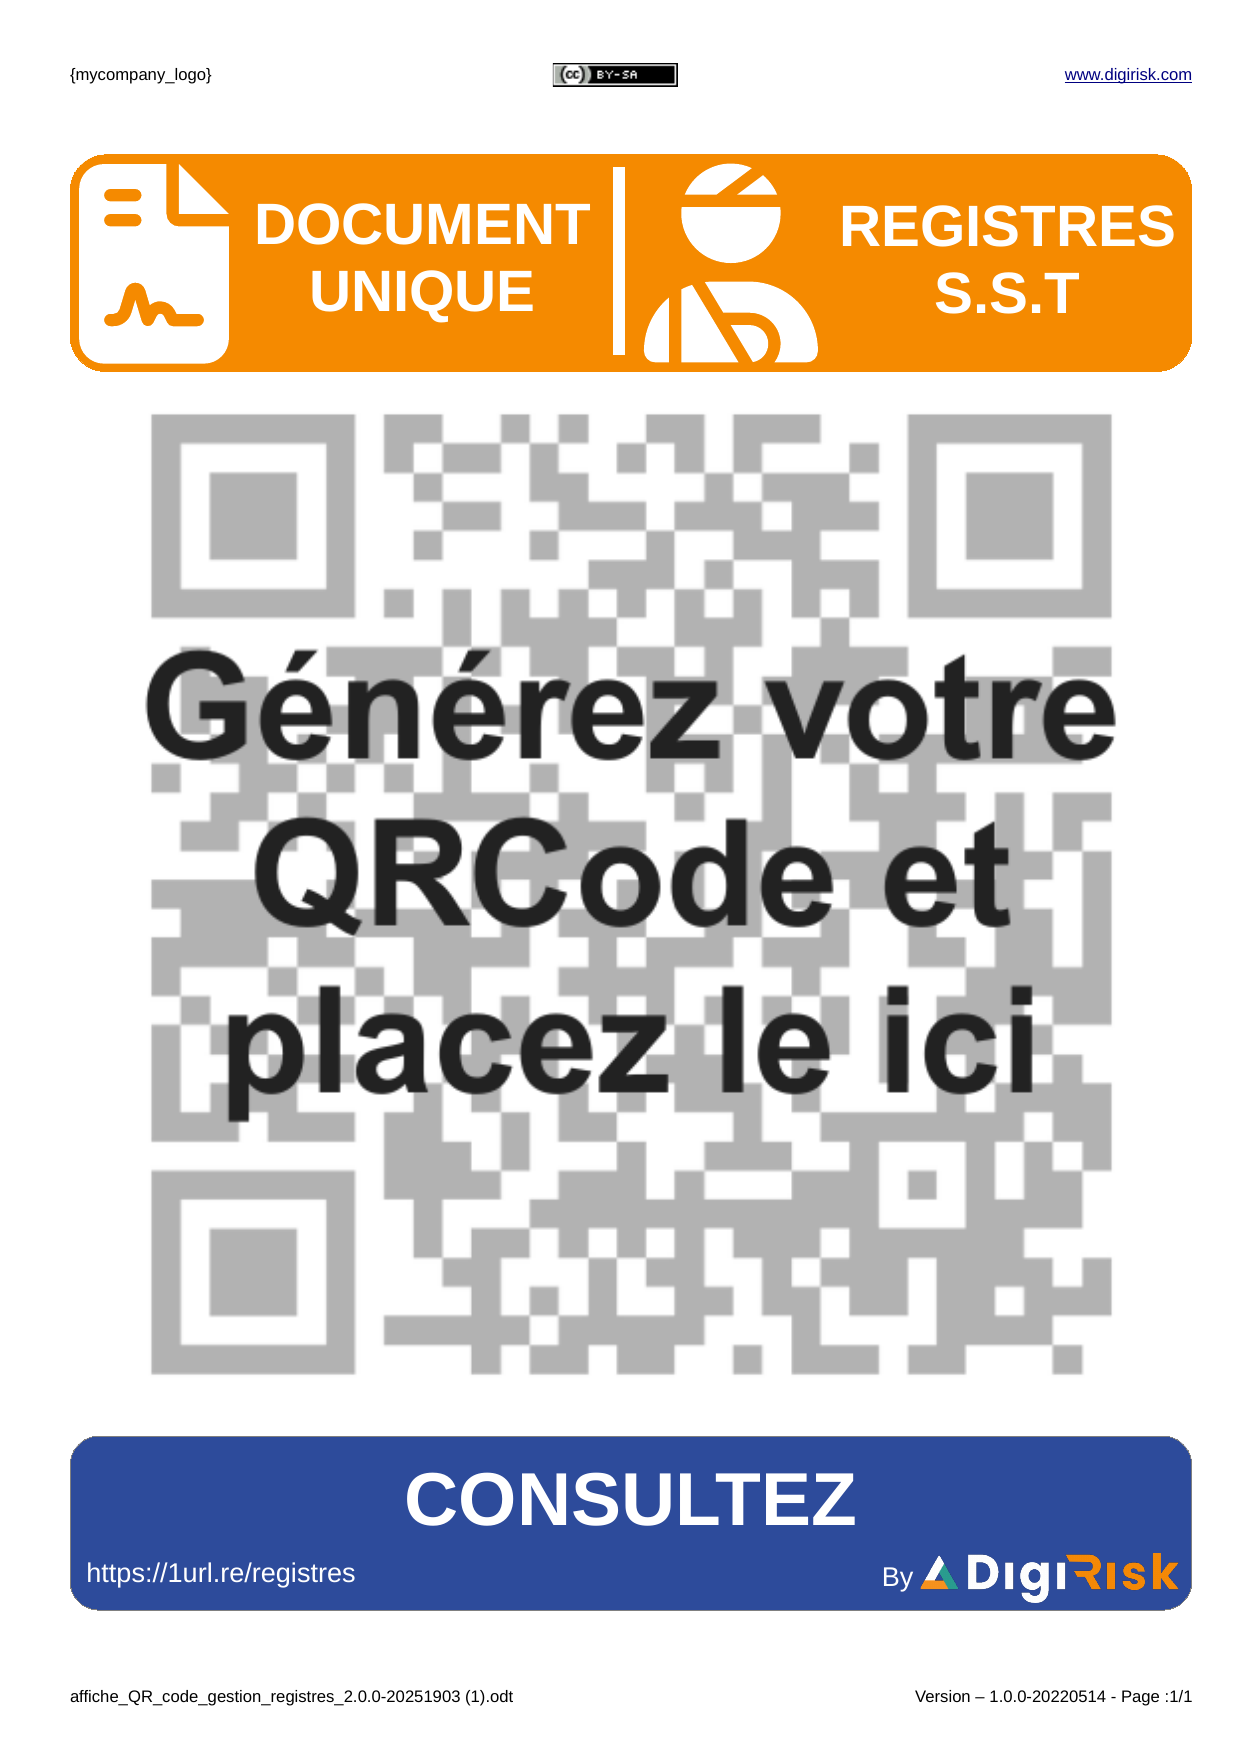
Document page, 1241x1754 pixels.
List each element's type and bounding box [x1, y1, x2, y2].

picture [552, 63, 678, 87]
picture [134, 397, 1128, 1391]
picture [920, 1553, 1179, 1603]
